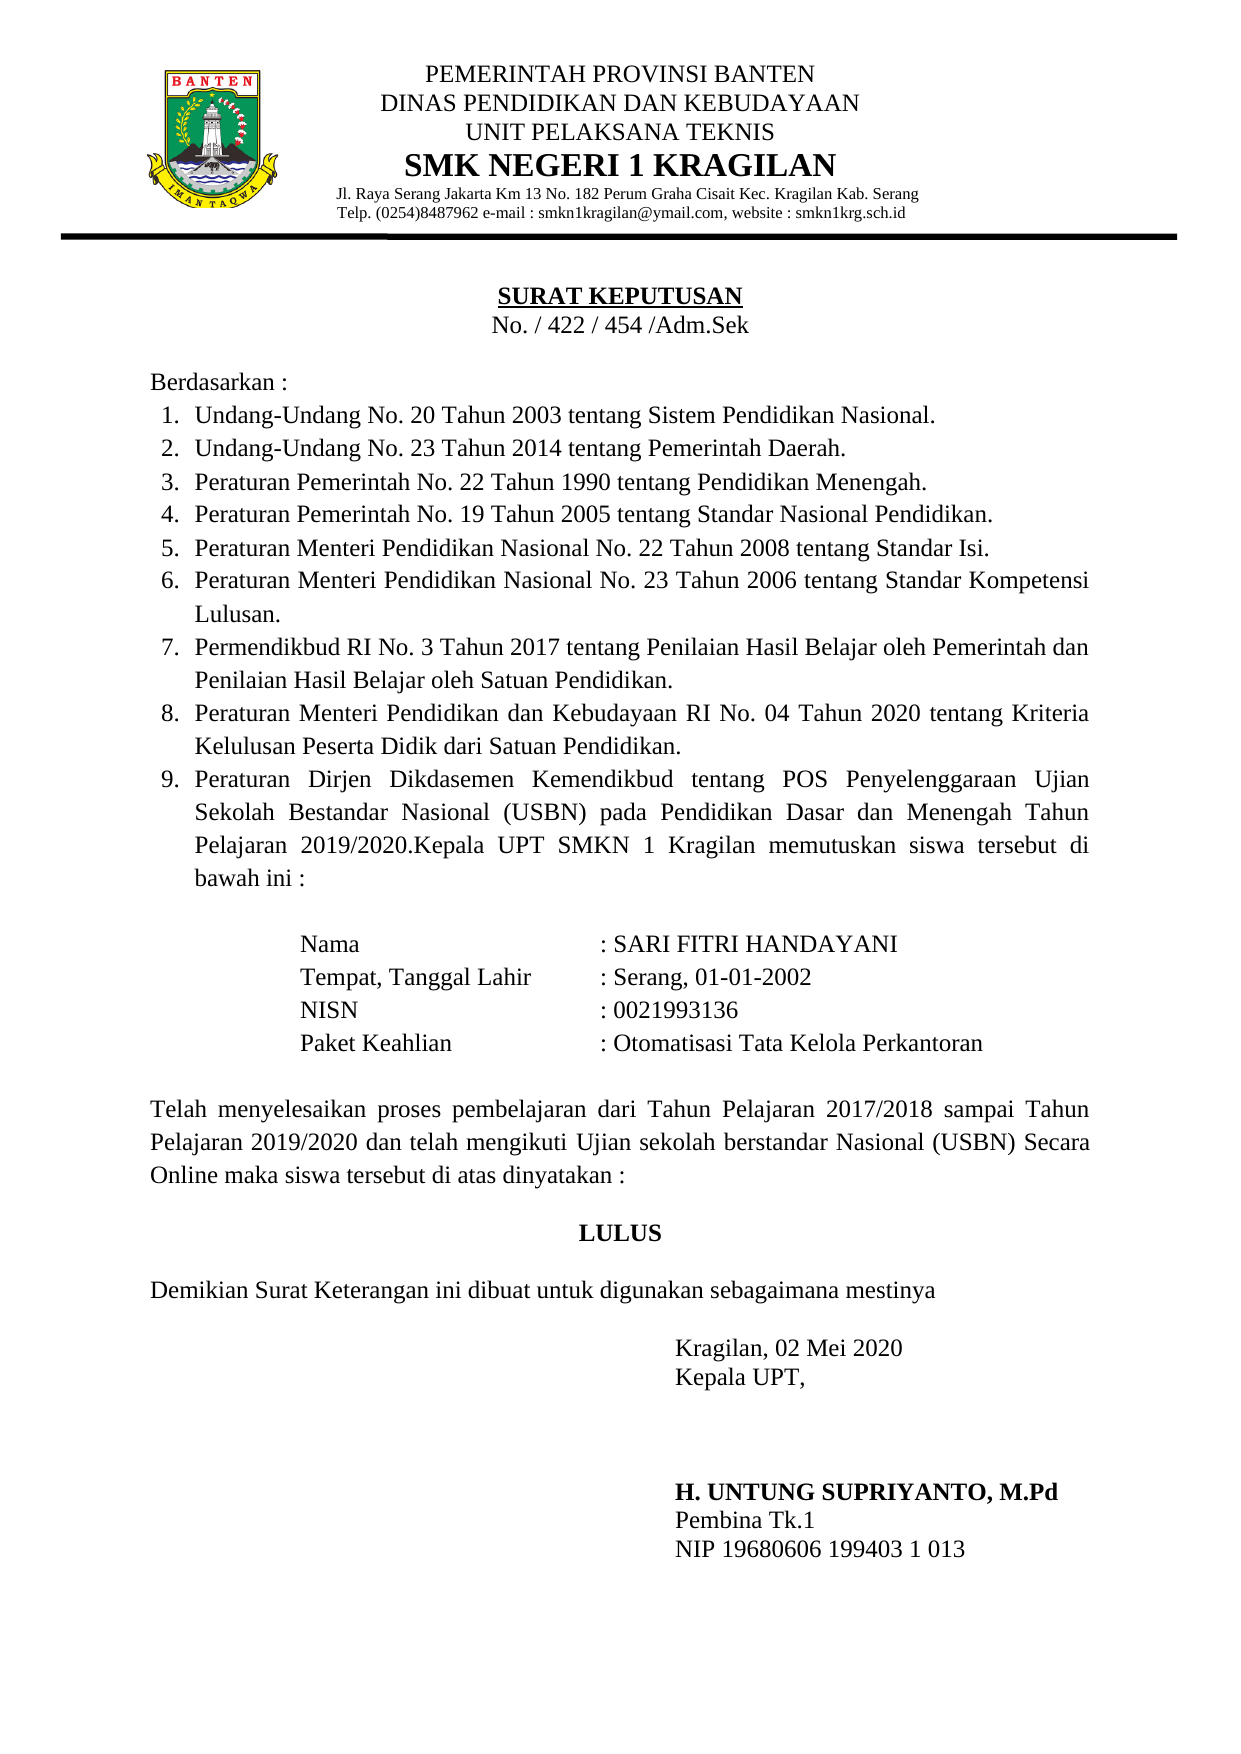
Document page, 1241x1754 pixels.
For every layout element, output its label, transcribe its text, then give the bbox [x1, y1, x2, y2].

list Peraturan Dirjen Dikdasemen Kemendikbud tentang POS Penyelenggaraan Ujian Sekolah Bestandar Nasional (USBN) pada Pendidikan Dasar dan Menengah Tahun Pelajaran 2019/2020.Kepala UPT SMKN 1 Kragilan memutuskan siswa tersebut di bawah ini : [179, 764, 1090, 892]
text Kragilan, 02 Mei 2020 [150, 1333, 1090, 1362]
text H. UNTUNG SUPRIYANTO, M.Pd [150, 1477, 1090, 1506]
picture [146, 70, 279, 208]
list Undang-Undang No. 20 Tahun 2003 tentang Sistem Pendidikan Nasional. [179, 401, 1090, 429]
text SURAT KEPUTUSAN [150, 281, 1090, 310]
list Peraturan Pemerintah No. 19 Tahun 2005 tentang Standar Nasional Pendidikan. [179, 499, 1090, 528]
list Permendikbud RI No. 3 Tahun 2017 tentang Penilaian Hasil Belajar oleh Pemerintah dan Penilaian Hasil Belajar oleh Satuan Pendidikan. [179, 632, 1090, 693]
text Paket Keahlian : Otomatisasi Tata Kelola Perkantoran [150, 1028, 1090, 1057]
list Peraturan Pemerintah No. 22 Tahun 1990 tentang Pendidikan Menengah. [179, 467, 1090, 495]
text No. / 422 / 454 /Adm.Sek [150, 310, 1090, 339]
text NIP 19680606 199403 1 013 [150, 1534, 1090, 1563]
text NISN : 0021993136 [150, 995, 1090, 1024]
text Demikian Surat Keterangan ini dibuat untuk digunakan sebagaimana mestinya [150, 1276, 1090, 1304]
list Peraturan Menteri Pendidikan Nasional No. 23 Tahun 2006 tentang Standar Kompetensi Lulusan. [179, 566, 1090, 627]
text Nama : SARI FITRI HANDAYANI [150, 929, 1090, 958]
text Pembina Tk.1 [150, 1506, 1090, 1534]
list Peraturan Menteri Pendidikan Nasional No. 22 Tahun 2008 tentang Standar Isi. [179, 533, 1090, 561]
list Peraturan Menteri Pendidikan dan Kebudayaan RI No. 04 Tahun 2020 tentang Kriteria Kelulusan Peserta Didik dari Satuan Pendidikan. [179, 698, 1090, 759]
list Undang-Undang No. 23 Tahun 2014 tentang Pemerintah Daerah. [179, 433, 1090, 462]
text Kepala UPT, [150, 1362, 1090, 1391]
text Telah menyelesaikan proses pembelajaran dari Tahun Pelajaran 2017/2018 sampai Tahun Pelajaran 2019/2020 dan telah mengikuti Ujian sekolah berstandar Nasional (USBN) Secara Online maka siswa tersebut di atas dinyatakan : [150, 1094, 1090, 1189]
text LULUS [150, 1218, 1090, 1247]
text Tempat, Tanggal Lahir : Serang, 01-01-2002 [150, 962, 1090, 991]
text Berdasarkan : [150, 367, 1090, 396]
